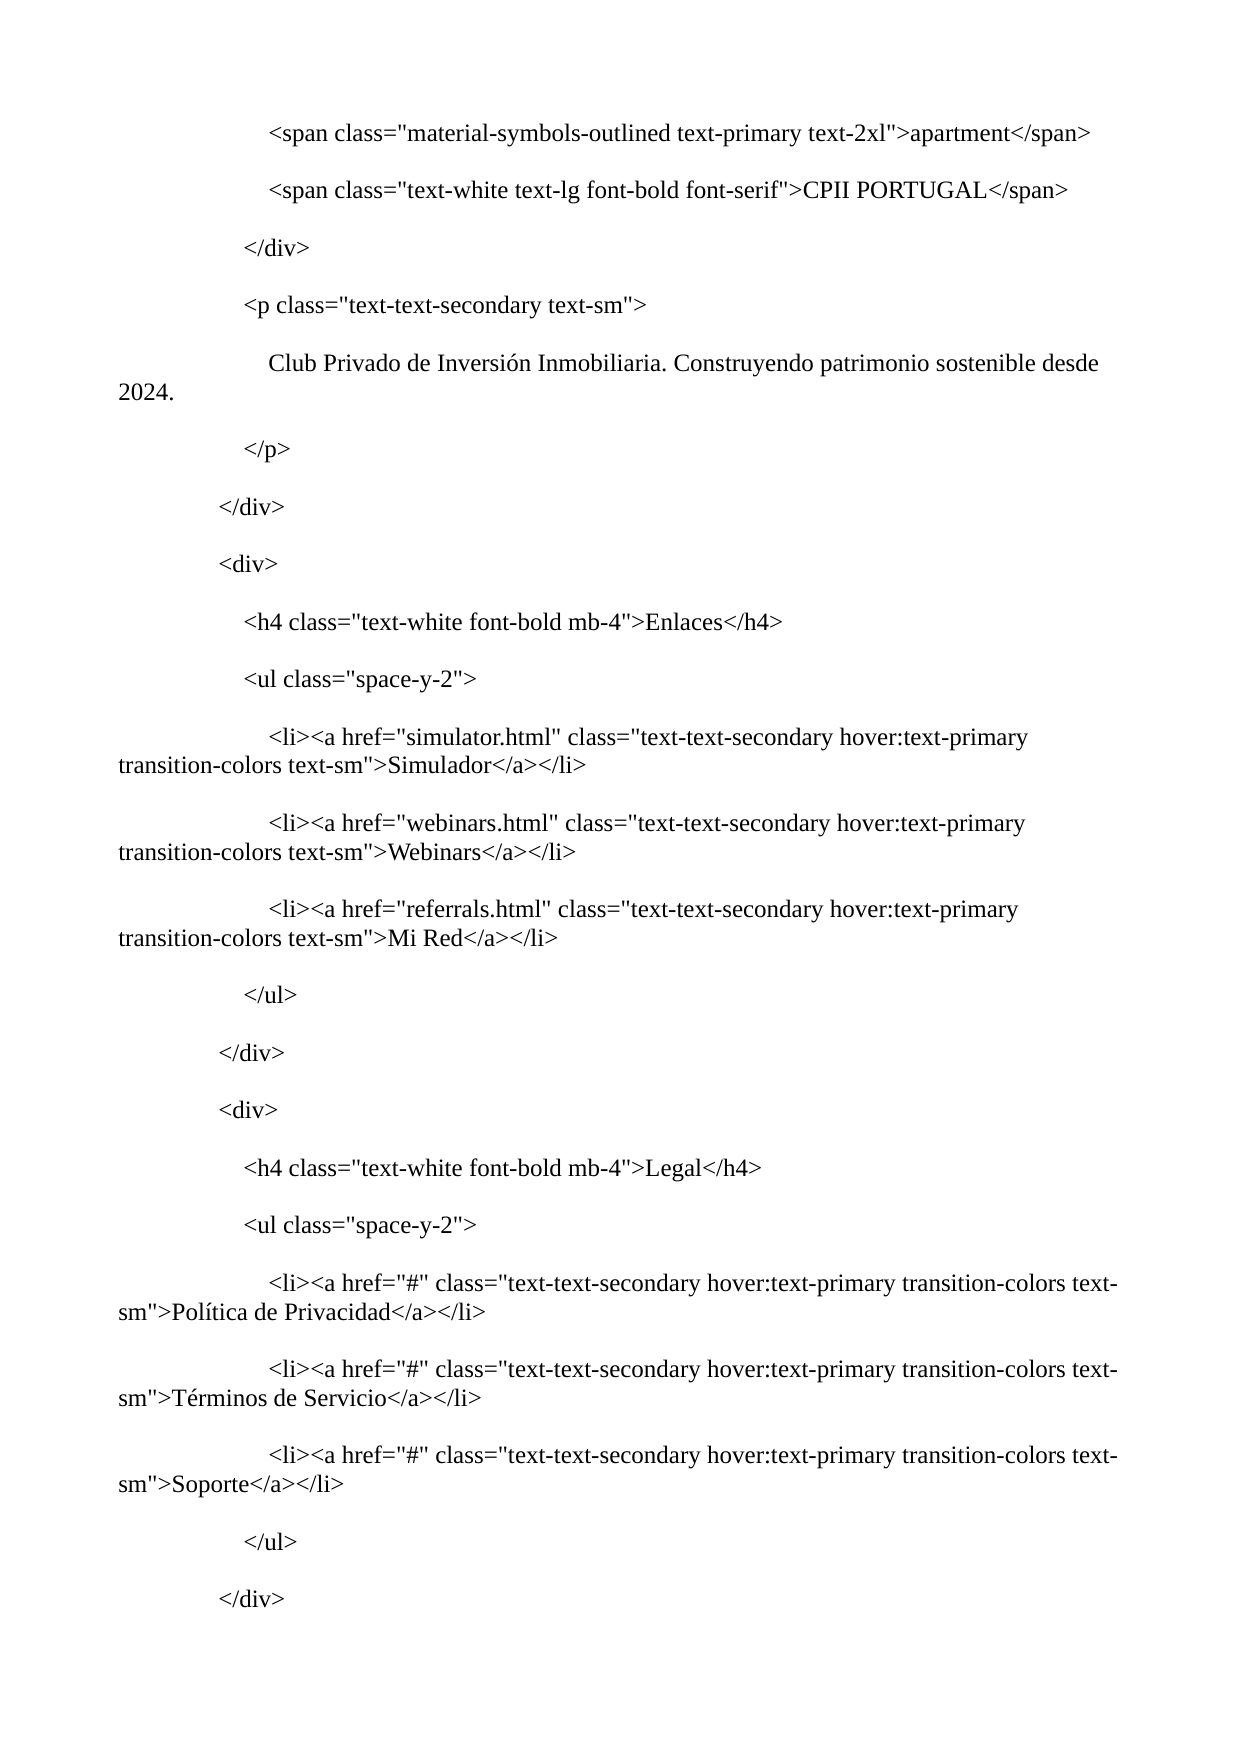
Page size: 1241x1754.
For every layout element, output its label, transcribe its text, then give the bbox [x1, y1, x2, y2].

table_cell <span class="material-symbols-outlined text-primary text-2xl">apartment</span> <span class="text-white text-lg font-bold font-serif">CPII PORTUGAL</span> </div> <p class="text-text-secondary text-sm"> Club Privado de Inversión Inmobiliaria. Construyendo patrimonio sostenible desde 2024. </p> </div> <div> <h4 class="text-white font-bold mb-4">Enlaces</h4> <ul class="space-y-2"> <li><a href="simulator.html" class="text-text-secondary hover:text-primary transition-colors text-sm">Simulador</a></li> <li><a href="webinars.html" class="text-text-secondary hover:text-primary transition-colors text-sm">Webinars</a></li> <li><a href="referrals.html" class="text-text-secondary hover:text-primary transition-colors text-sm">Mi Red</a></li> </ul> </div> <div> <h4 class="text-white font-bold mb-4">Legal</h4> <ul class="space-y-2"> <li><a href="#" class="text-text-secondary hover:text-primary transition-colors text-sm">Política de Privacidad</a></li> <li><a href="#" class="text-text-secondary hover:text-primary transition-colors text-sm">Términos de Servicio</a></li> <li><a href="#" class="text-text-secondary hover:text-primary transition-colors text-sm">Soporte</a></li> </ul> </div> [118, 118, 1122, 1613]
